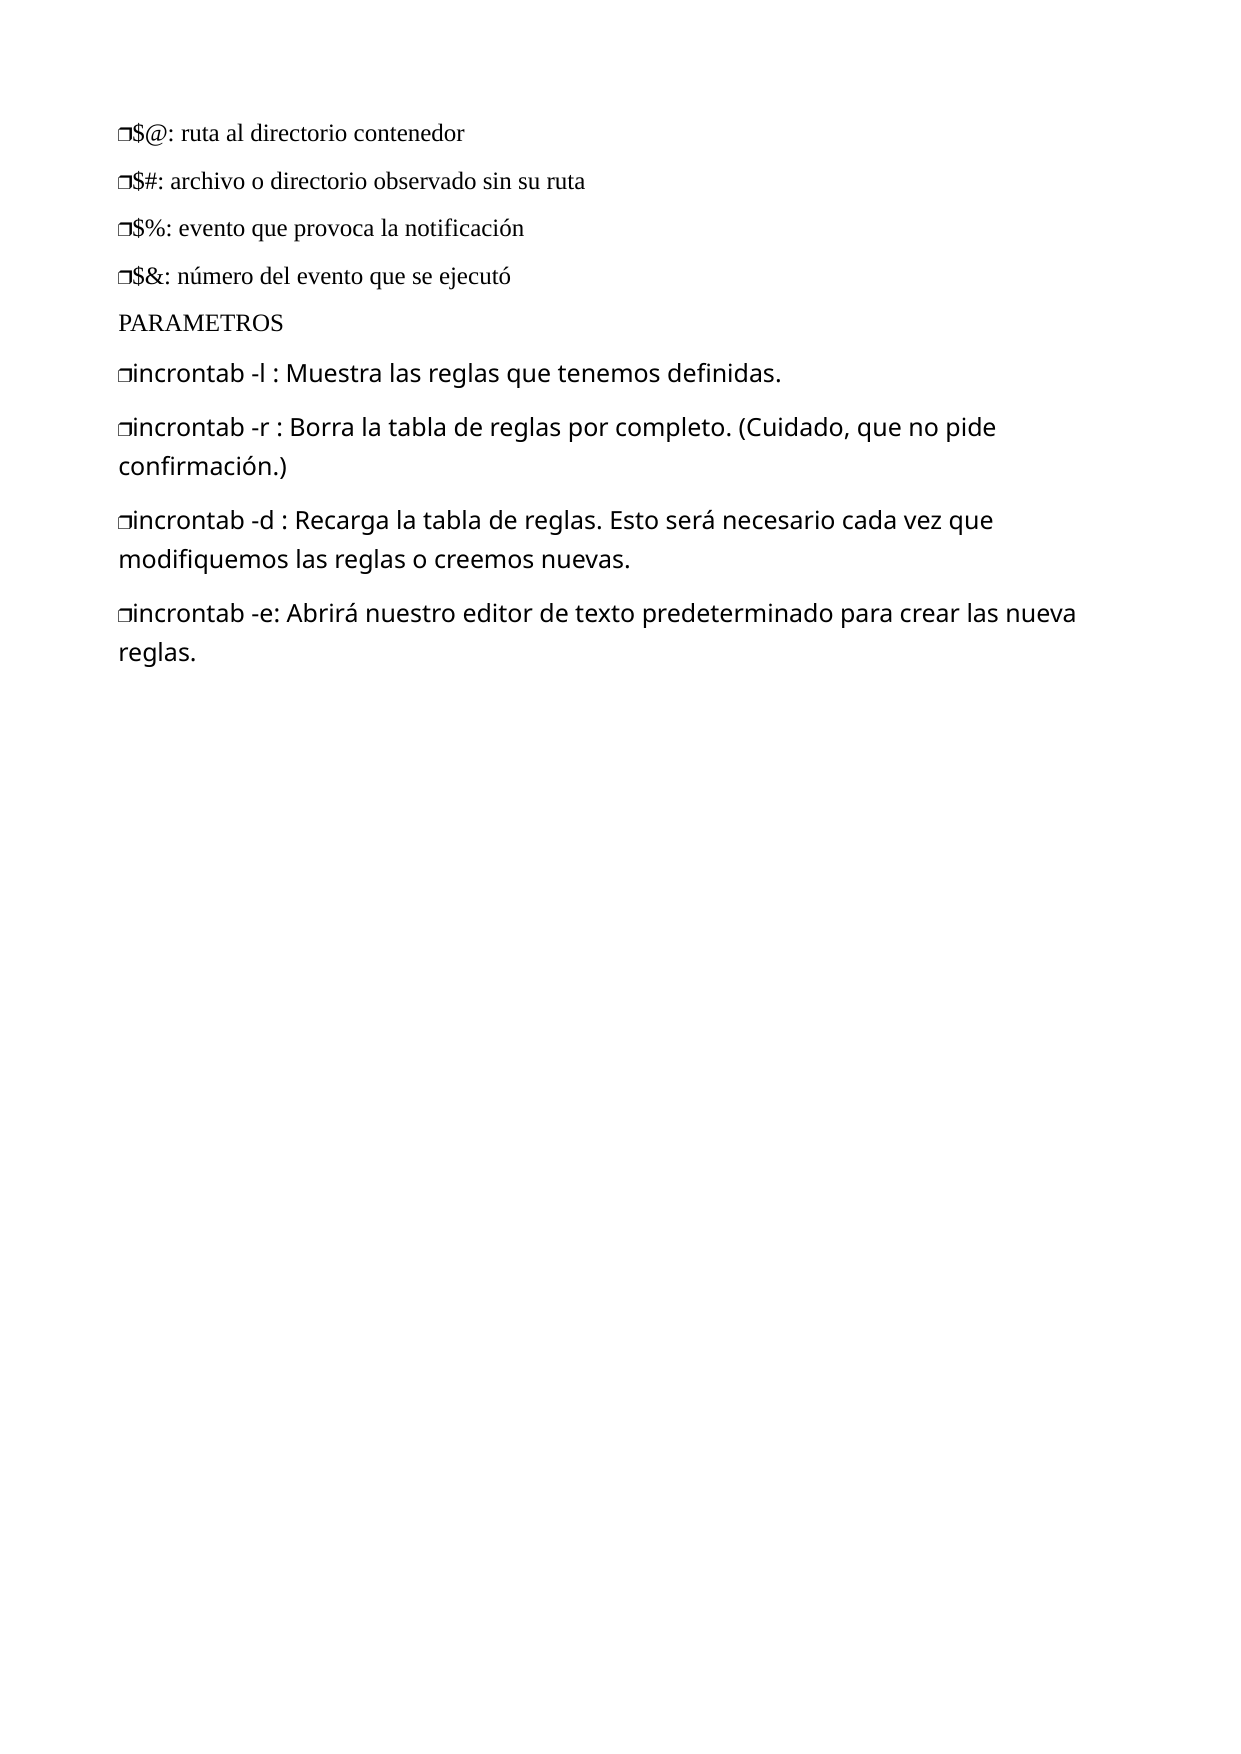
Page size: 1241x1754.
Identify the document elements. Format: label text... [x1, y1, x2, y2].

list incrontab -r : Borra la tabla de reglas por completo. (Cuidado, que no pide confirmación.) [118, 410, 1122, 483]
list incrontab -e: Abrirá nuestro editor de texto predeterminado para crear las nueva reglas. [118, 596, 1122, 669]
list incrontab -l : Muestra las reglas que tenemos definidas. [118, 356, 1122, 390]
list $&: número del evento que se ejecutó [118, 261, 1122, 290]
text PARAMETROS [118, 308, 1122, 337]
list $%: evento que provoca la notificación [118, 213, 1122, 242]
list $@: ruta al directorio contenedor [118, 118, 1122, 147]
list incrontab -d : Recarga la tabla de reglas. Esto será necesario cada vez que modifiquemos las reglas o creemos nuevas. [118, 503, 1122, 576]
list $#: archivo o directorio observado sin su ruta [118, 166, 1122, 194]
